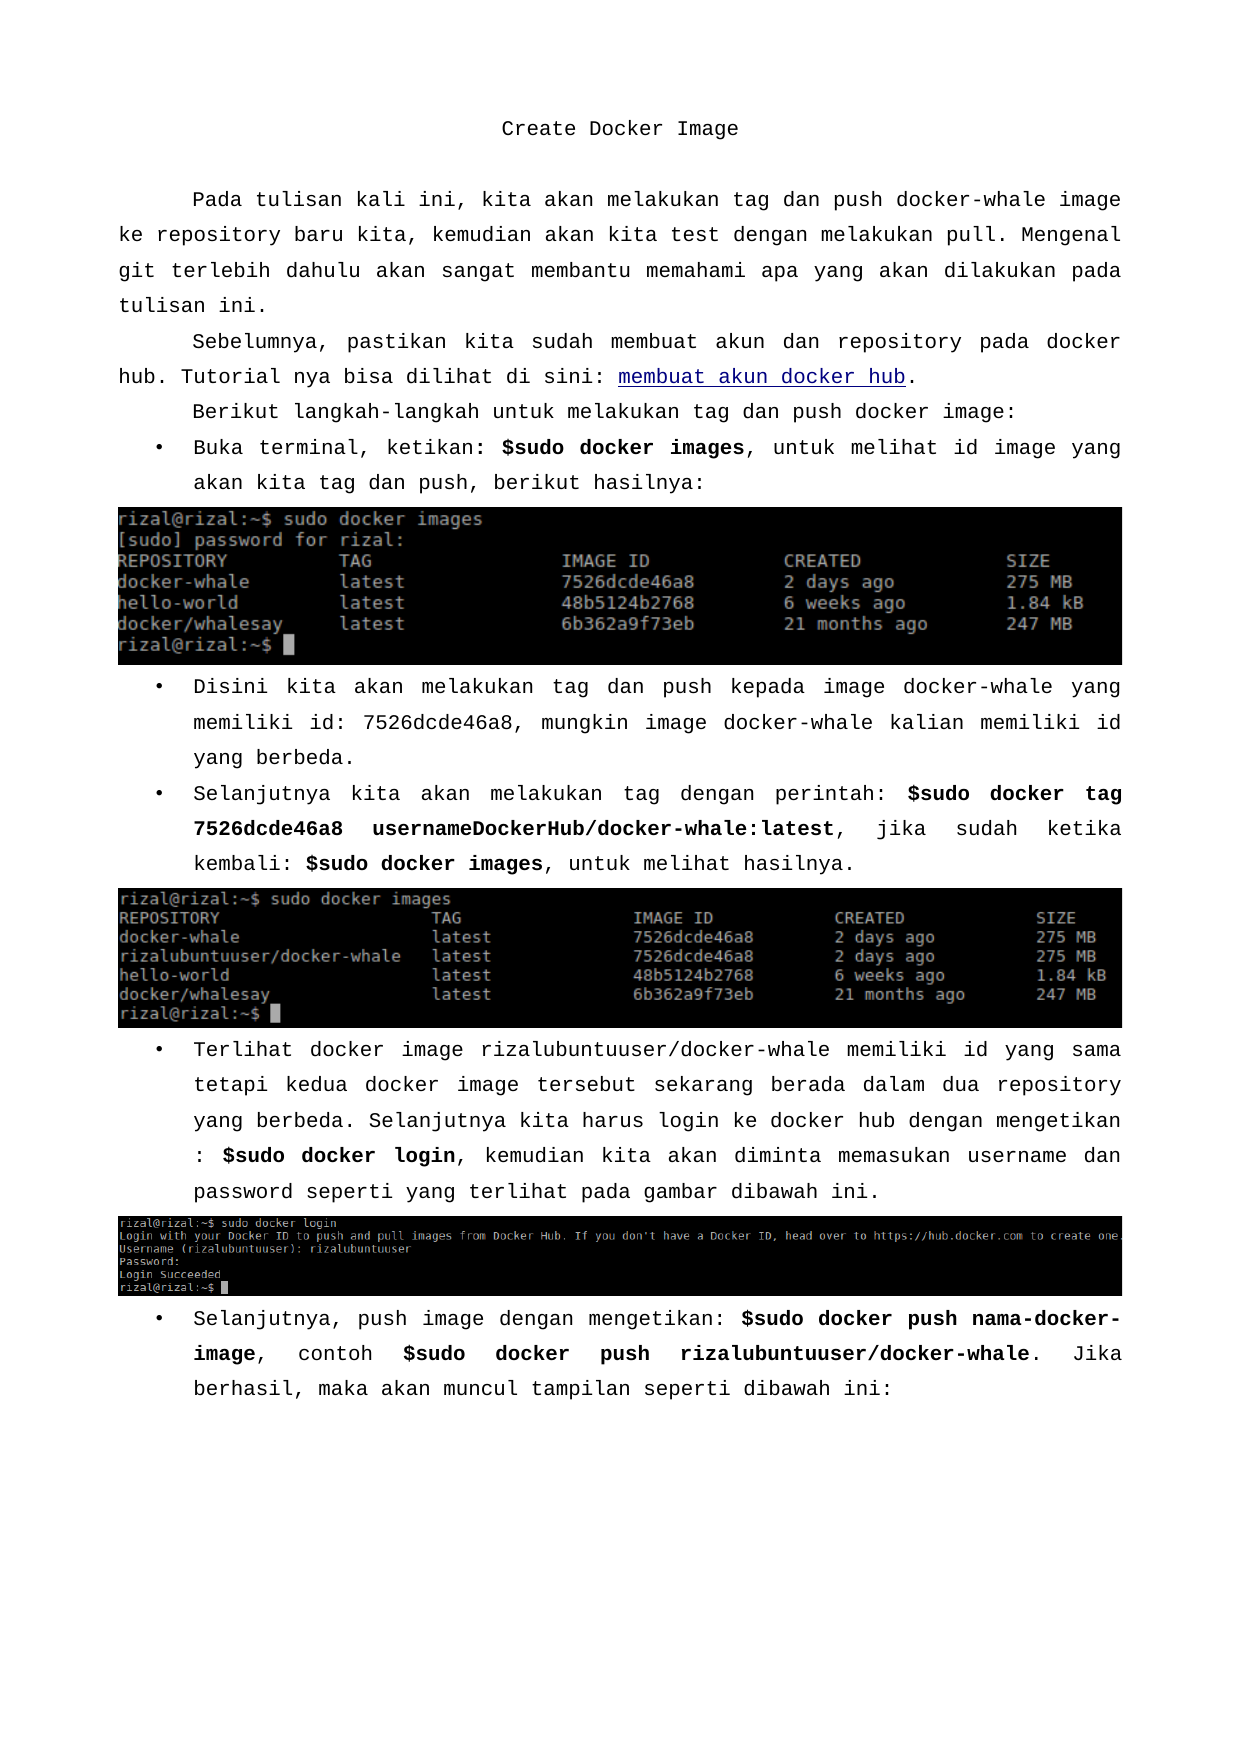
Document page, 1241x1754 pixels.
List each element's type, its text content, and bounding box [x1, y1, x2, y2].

picture [118, 507, 1123, 665]
text Sebelumnya, pastikan kita sudah membuat akun dan repository pada docker hub. Tutorial nya bisa dilihat di sini: membuat akun docker hub. [118, 331, 1122, 390]
list Selanjutnya kita akan melakukan tag dengan perintah: $sudo docker tag 7526dcde46a8 usernameDockerHub/docker-whale:latest, jika sudah ketika kembali: $sudo docker images, untuk melihat hasilnya. [156, 783, 1122, 877]
text Create Docker Image [118, 118, 1122, 142]
list Terlihat docker image rizalubuntuuser/docker-whale memiliki id yang sama tetapi kedua docker image tersebut sekarang berada dalam dua repository yang berbeda. Selanjutnya kita harus login ke docker hub dengan mengetikan : $sudo docker login, kemudian kita akan diminta memasukan username dan password seperti yang terlihat pada gambar dibawah ini. [156, 1028, 1122, 1204]
picture [118, 1216, 1123, 1296]
text Pada tulisan kali ini, kita akan melakukan tag dan push docker-whale image ke repository baru kita, kemudian akan kita test dengan melakukan pull. Mengenal git terlebih dahulu akan sangat membantu memahami apa yang akan dilakukan pada tulisan ini. [118, 189, 1122, 319]
picture [118, 888, 1123, 1028]
list Selanjutnya, push image dengan mengetikan: $sudo docker push nama-docker-image, contoh $sudo docker push rizalubuntuuser/docker-whale. Jika berhasil, maka akan muncul tampilan seperti dibawah ini: [156, 1296, 1122, 1402]
text Berikut langkah-langkah untuk melakukan tag dan push docker image: [118, 401, 1122, 425]
list Disini kita akan melakukan tag dan push kepada image docker-whale yang memiliki id: 7526dcde46a8, mungkin image docker-whale kalian memiliki id yang berbeda. [156, 665, 1122, 771]
list Buka terminal, ketikan: $sudo docker images, untuk melihat id image yang akan kita tag dan push, berikut hasilnya: [156, 437, 1122, 496]
